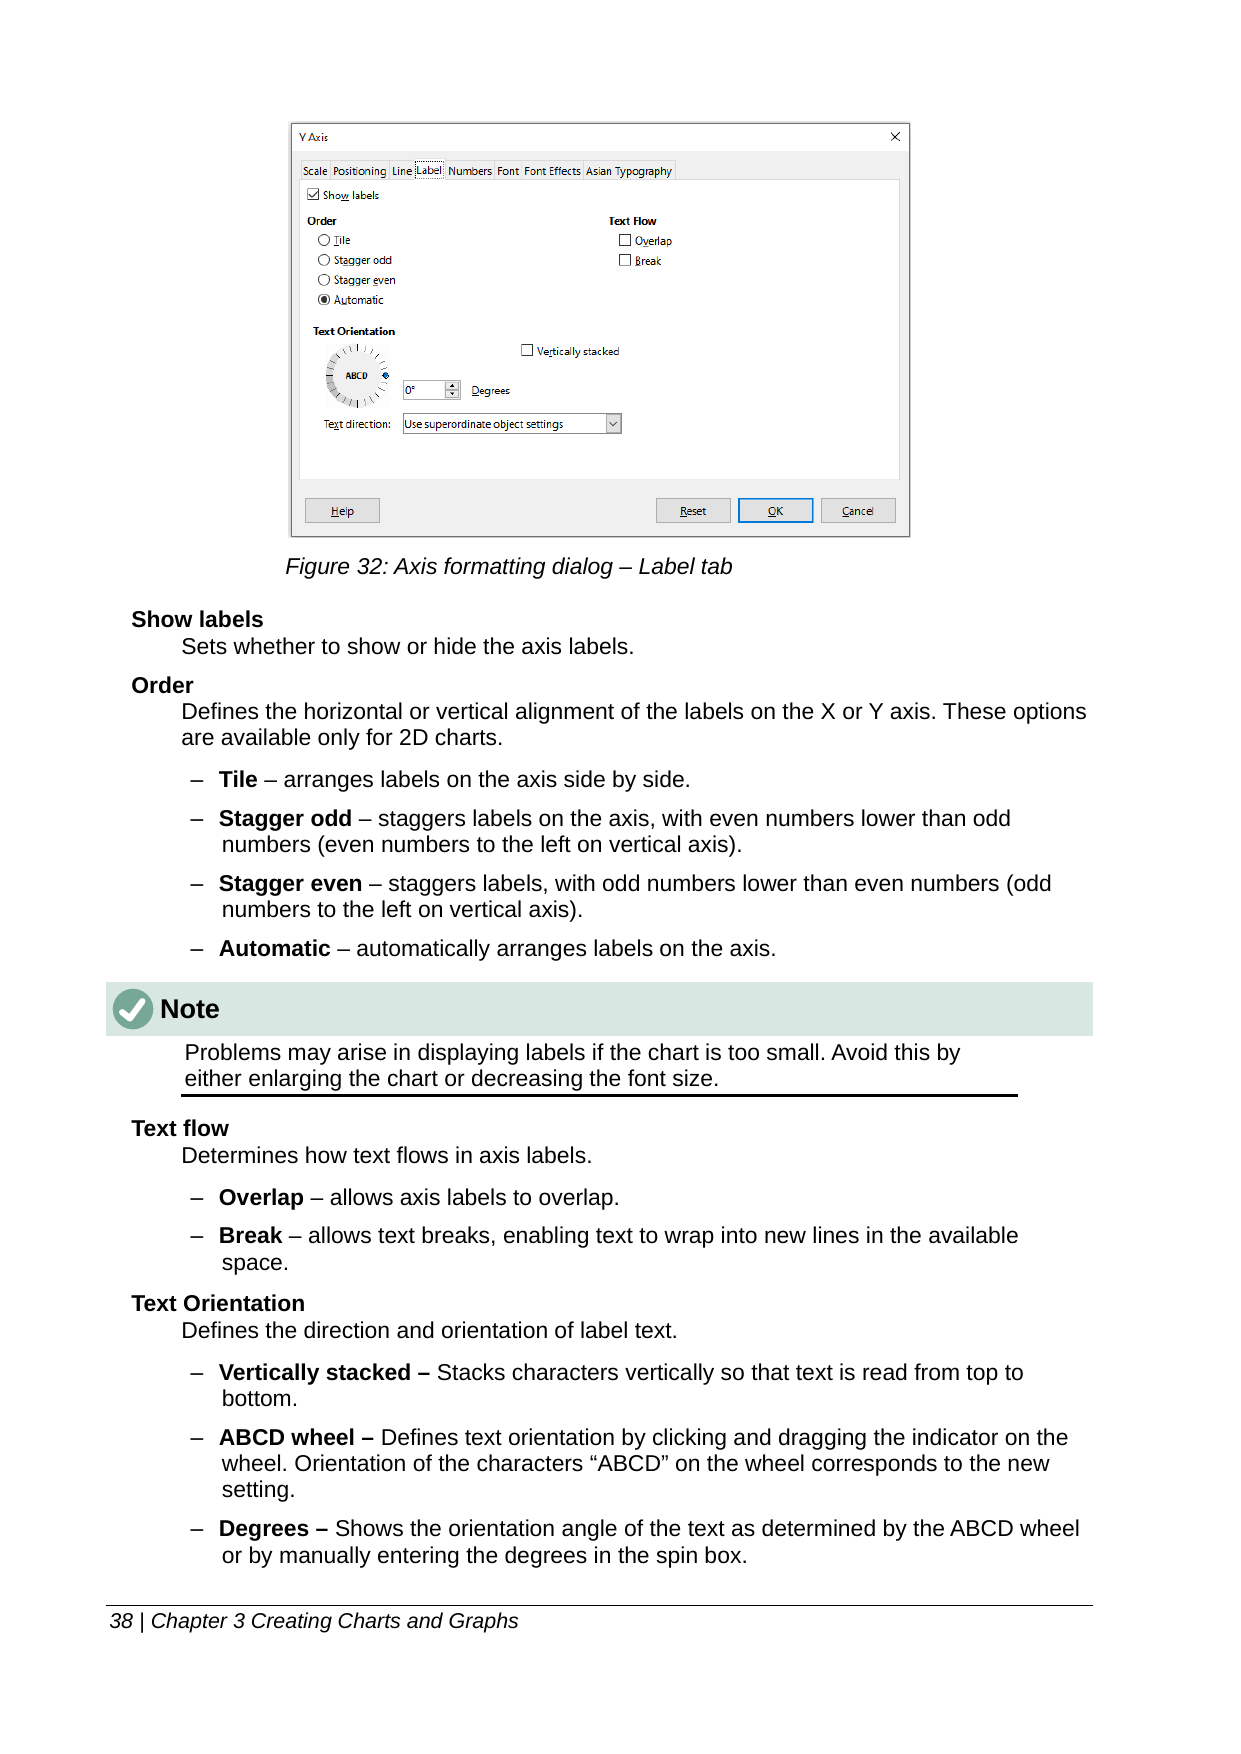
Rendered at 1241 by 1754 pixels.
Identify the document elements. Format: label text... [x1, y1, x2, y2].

text Determines how text flows in axis labels. [181, 1142, 1093, 1168]
text Show labels [131, 606, 1093, 633]
list ABCD wheel – Defines text orientation by clicking and dragging the indicator on the wheel. Orientation of the characters “ABCD” on the wheel corresponds to the new setting. [187, 1421, 1093, 1503]
list Break – allows text breaks, enabling text to wrap into new lines in the available space. [187, 1219, 1093, 1278]
text Problems may arise in displaying labels if the chart is too small. Avoid this by either enlarging the chart or decreasing the font size. [181, 1036, 1018, 1094]
picture [288, 121, 911, 538]
text Figure 32: Axis formatting dialog – Label tab [285, 553, 914, 579]
text Defines the horizontal or vertical alignment of the labels on the X or Y axis. These options are available only for 2D charts. [181, 698, 1093, 751]
list Automatic – automatically arranges labels on the axis. [187, 932, 1093, 964]
list Stagger even – staggers labels, with odd numbers lower than even numbers (odd numbers to the left on vertical axis). [187, 867, 1093, 923]
text Sets whether to show or hide the axis labels. [181, 633, 1093, 659]
list Vertically stacked – Stacks characters vertically so that text is read from top to bottom. [187, 1356, 1093, 1411]
text Order [131, 672, 1093, 698]
text Defines the direction and orientation of label text. [181, 1317, 1093, 1343]
list Stagger odd – staggers labels on the axis, with even numbers lower than odd numbers (even numbers to the left on vertical axis). [187, 802, 1093, 858]
text Text flow [131, 1115, 1093, 1142]
list Tile – arranges labels on the axis side by side. [187, 763, 1093, 792]
list Degrees – Shows the orientation angle of the text as determined by the ABCD wheel or by manually entering the degrees in the spin box. [187, 1512, 1093, 1571]
subtitle Note [106, 982, 1093, 1036]
text Text Orientation [131, 1290, 1093, 1317]
list Overlap – allows axis labels to overlap. [187, 1181, 1093, 1210]
